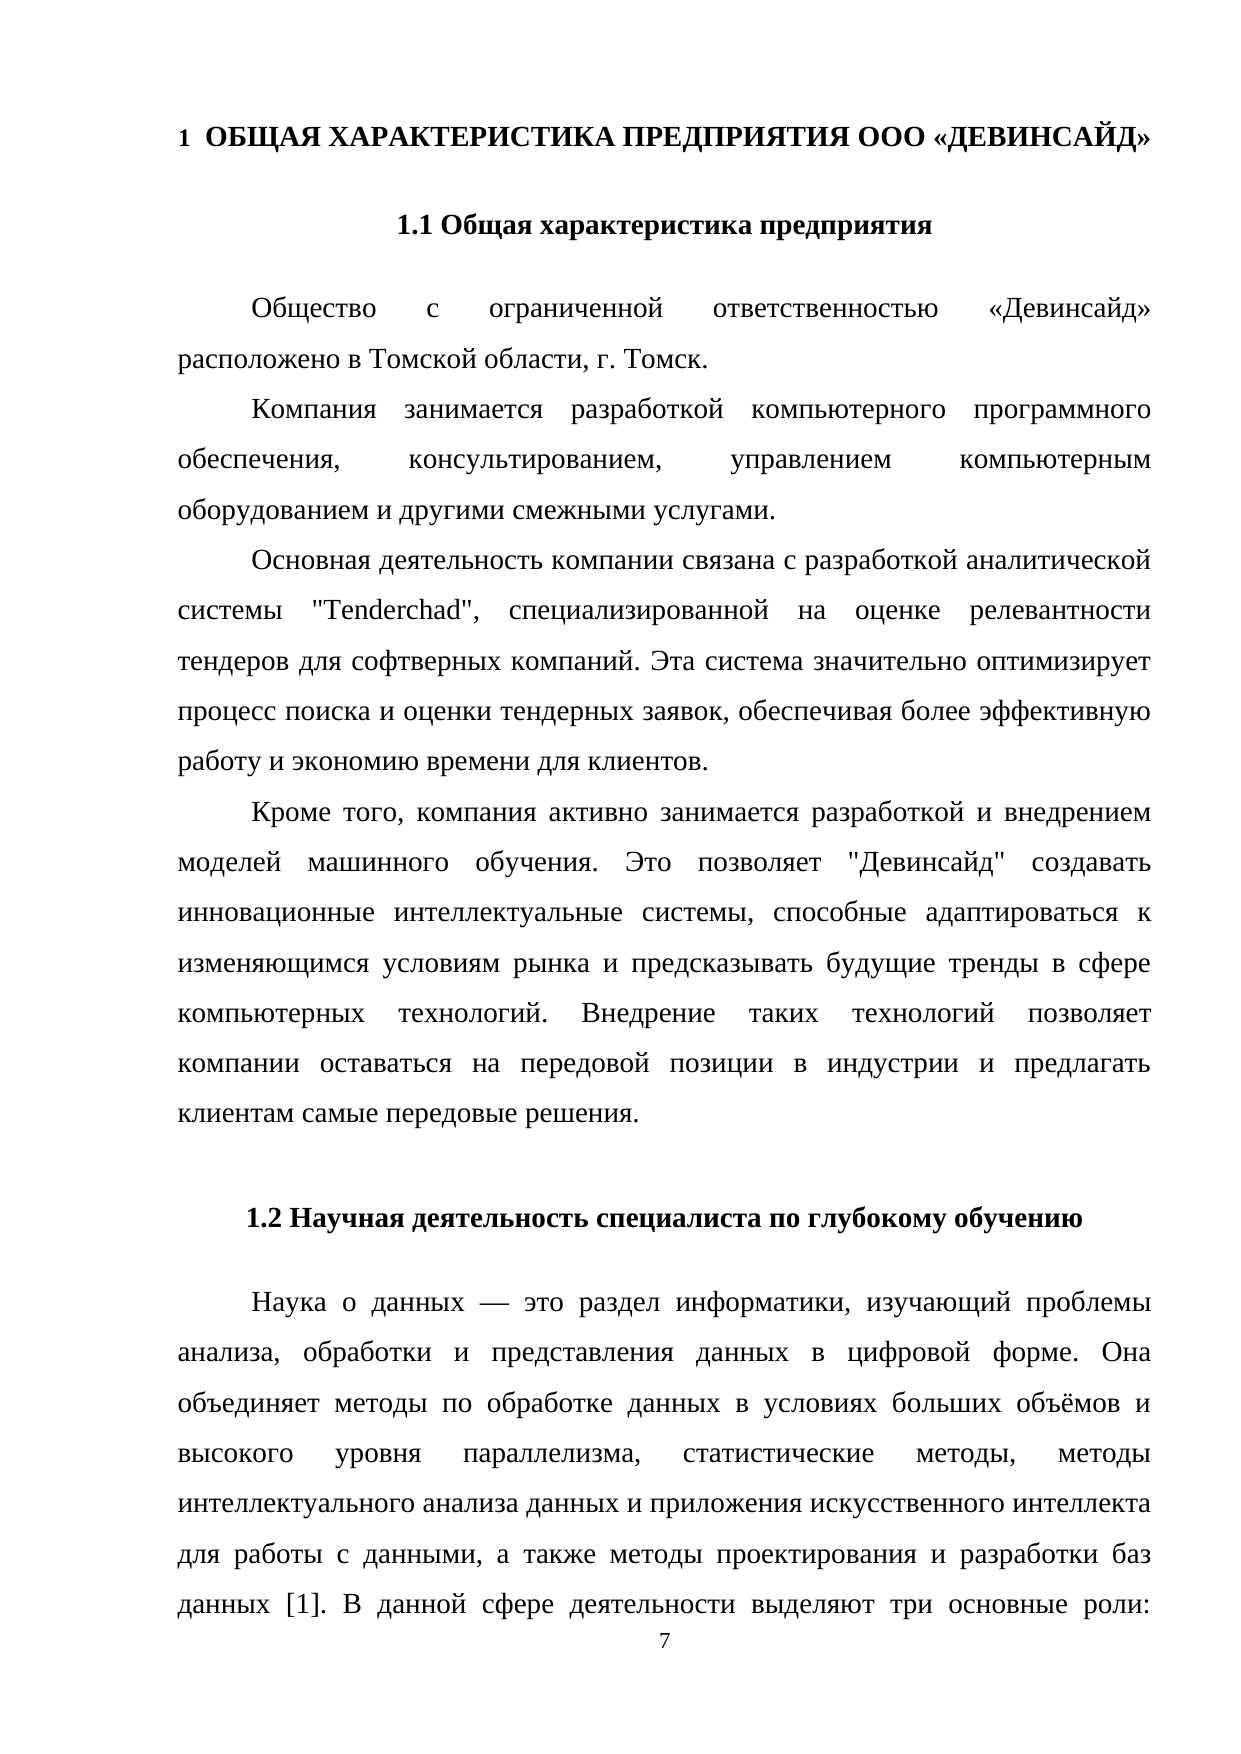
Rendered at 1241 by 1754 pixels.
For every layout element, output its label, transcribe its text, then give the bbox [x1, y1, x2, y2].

subtitle ОБЩАЯ ХАРАКТЕРИСТИКА ПРЕДПРИЯТИЯ ООО «ДЕВИНСАЙД» [177, 119, 1152, 152]
text Наука о данных — это раздел информатики, изучающий проблемы анализа, обработки и представления данных в цифровой форме. Она объединяет методы по обработке данных в условиях больших объёмов и высокого уровня параллелизма, статистические методы, методы интеллектуального анализа данных и приложения искусственного интеллекта для работы с данными, а также методы проектирования и разработки баз данных [1]. В данной сфере деятельности выделяют три основные роли: [177, 1284, 1152, 1620]
text Компания занимается разработкой компьютерного программного обеспечения, консультированием, управлением компьютерным оборудованием и другими смежными услугами. [177, 391, 1152, 525]
text Кроме того, компания активно занимается разработкой и внедрением моделей машинного обучения. Это позволяет "Девинсайд" создавать инновационные интеллектуальные системы, способные адаптироваться к изменяющимся условиям рынка и предсказывать будущие тренды в сфере компьютерных технологий. Внедрение таких технологий позволяет компании оставаться на передовой позиции в индустрии и предлагать клиентам самые передовые решения. [177, 794, 1152, 1129]
text Основная деятельность компании связана с разработкой аналитической системы "Tenderchad", специализированной на оценке релевантности тендеров для софтверных компаний. Эта система значительно оптимизирует процесс поиска и оценки тендерных заявок, обеспечивая более эффективную работу и экономию времени для клиентов. [177, 542, 1152, 777]
text Общество с ограниченной ответственностью «Девинсайд» расположено в Томской области, г. Томск. [177, 291, 1152, 374]
subtitle 1.2 Научная деятельность специалиста по глубокому обучению [177, 1200, 1152, 1234]
subtitle 1.1 Общая характеристика предприятия [177, 207, 1152, 240]
